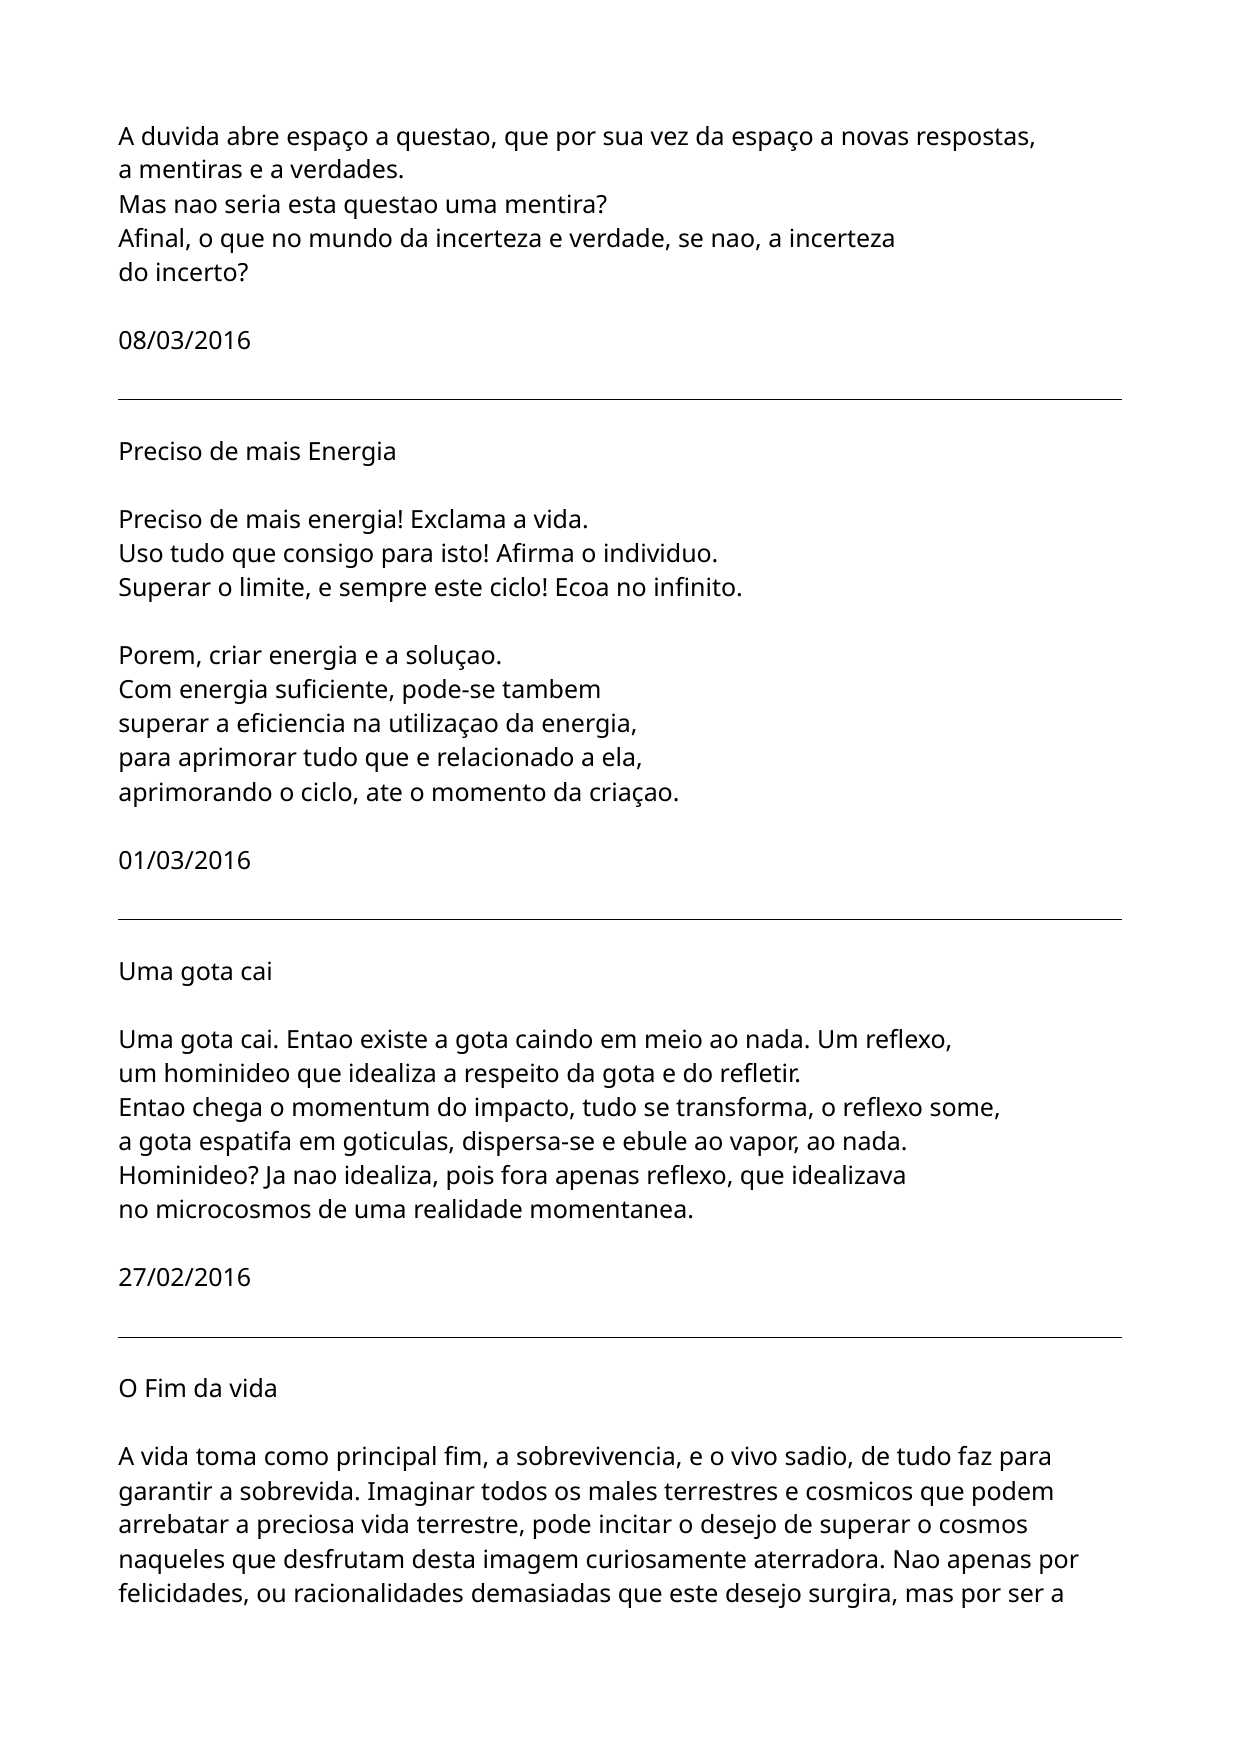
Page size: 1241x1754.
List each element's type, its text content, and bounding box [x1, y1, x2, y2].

text A vida toma como principal fim, a sobrevivencia, e o vivo sadio, de tudo faz para garantir a sobrevida. Imaginar todos os males terrestres e cosmicos que podem arrebatar a preciosa vida terrestre, pode incitar o desejo de superar o cosmos naqueles que desfrutam desta imagem curiosamente aterradora. Nao apenas por felicidades, ou racionalidades demasiadas que este desejo surgira, mas por ser a [118, 1439, 1122, 1609]
text do incerto? [118, 254, 1122, 288]
text Hominideo? Ja nao idealiza, pois fora apenas reflexo, que idealizava [118, 1158, 1122, 1192]
text para aprimorar tudo que e relacionado a ela, [118, 740, 1122, 774]
text Uso tudo que consigo para isto! Afirma o individuo. [118, 536, 1122, 570]
text aprimorando o ciclo, ate o momento da criaçao. [118, 774, 1122, 808]
text Uma gota cai [118, 953, 1122, 987]
text Preciso de mais Energia [118, 433, 1122, 468]
text no microcosmos de uma realidade momentanea. [118, 1192, 1122, 1226]
text 01/03/2016 [118, 842, 1122, 876]
text Entao chega o momentum do impacto, tudo se transforma, o reflexo some, [118, 1089, 1122, 1124]
text Preciso de mais energia! Exclama a vida. [118, 502, 1122, 536]
text Mas nao seria esta questao uma mentira? [118, 186, 1122, 220]
text superar a eficiencia na utilizaçao da energia, [118, 706, 1122, 740]
text um hominideo que idealiza a respeito da gota e do refletir. [118, 1056, 1122, 1089]
text a gota espatifa em goticulas, dispersa-se e ebule ao vapor, ao nada. [118, 1124, 1122, 1158]
text O Fim da vida [118, 1371, 1122, 1405]
text 27/02/2016 [118, 1260, 1122, 1294]
text Com energia suficiente, pode-se tambem [118, 672, 1122, 706]
text 08/03/2016 [118, 322, 1122, 357]
text A duvida abre espaço a questao, que por sua vez da espaço a novas respostas, [118, 118, 1122, 152]
text a mentiras e a verdades. [118, 152, 1122, 186]
text Porem, criar energia e a soluçao. [118, 638, 1122, 672]
text Afinal, o que no mundo da incerteza e verdade, se nao, a incerteza [118, 220, 1122, 254]
text Uma gota cai. Entao existe a gota caindo em meio ao nada. Um reflexo, [118, 1021, 1122, 1056]
text Superar o limite, e sempre este ciclo! Ecoa no infinito. [118, 570, 1122, 604]
